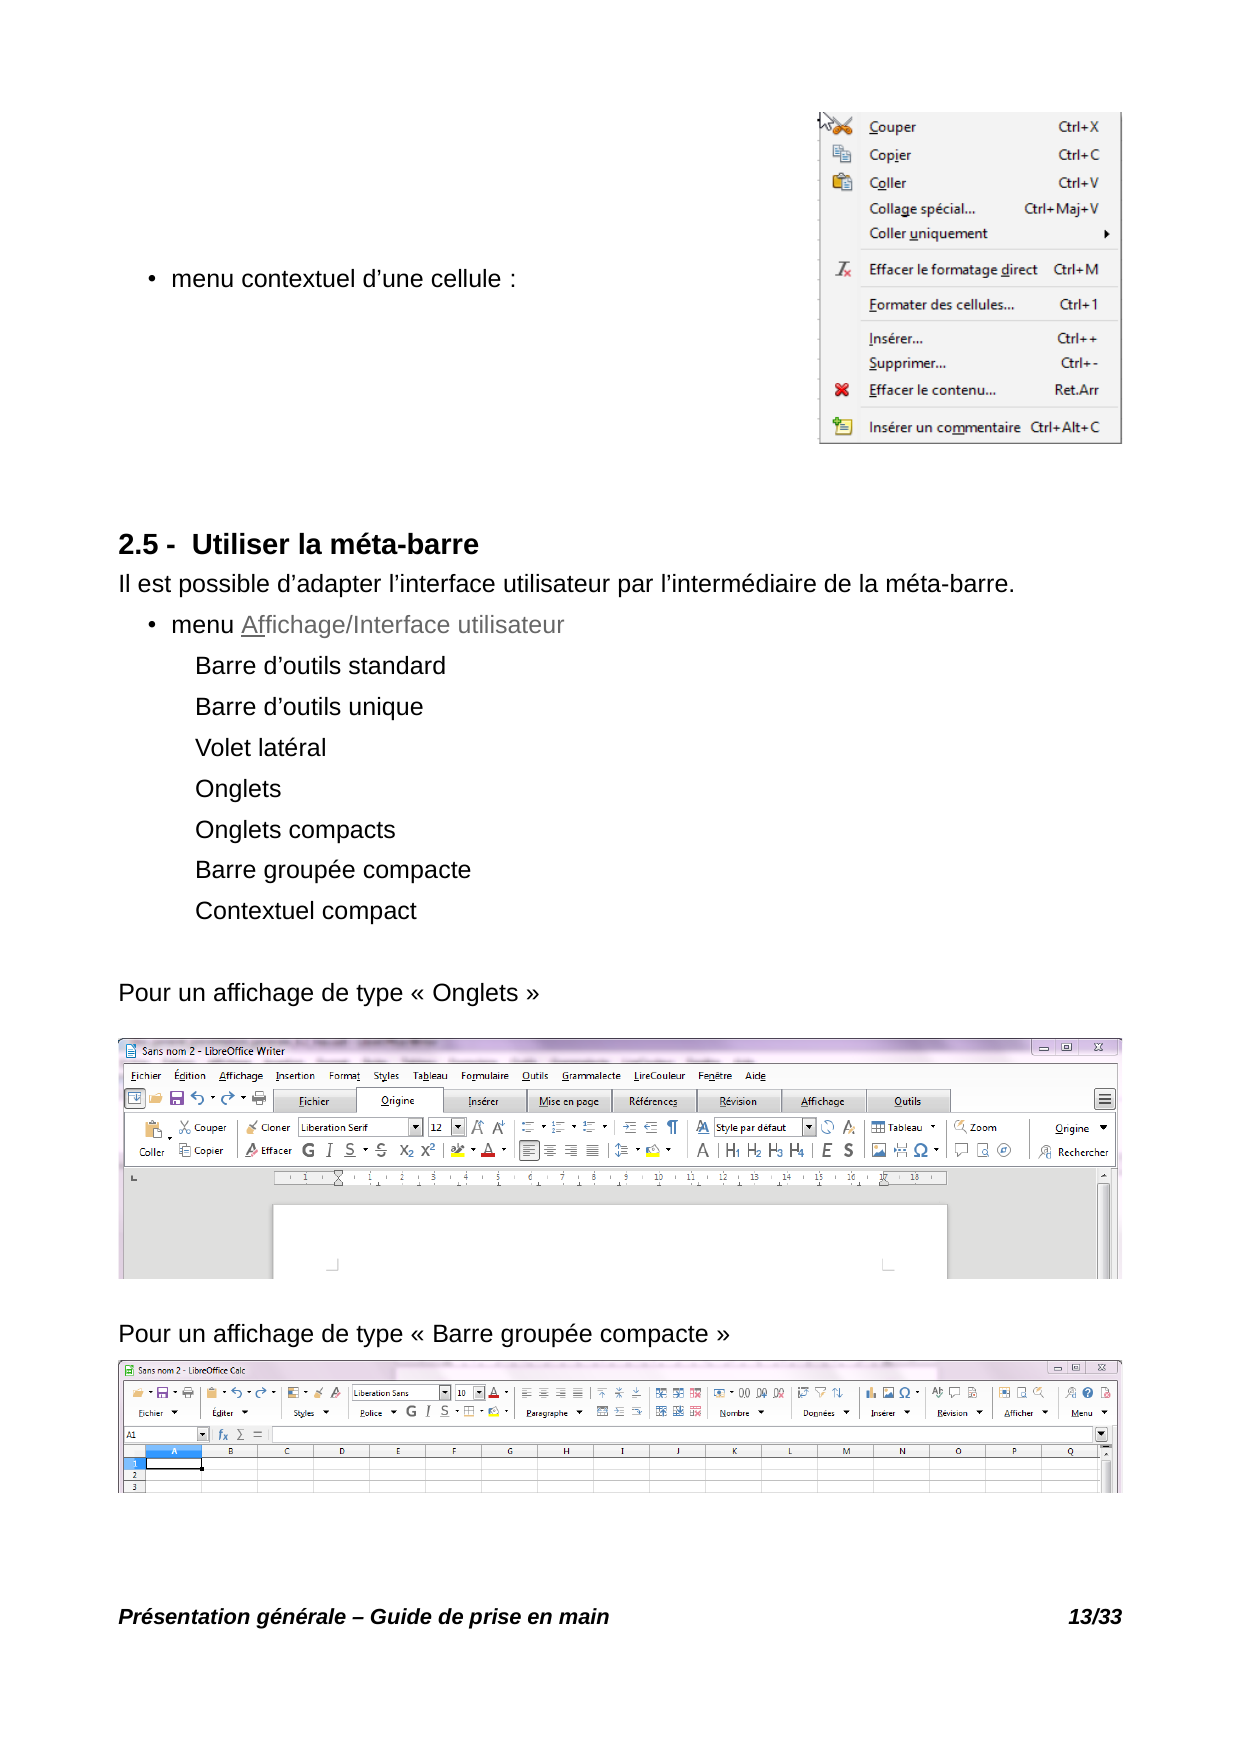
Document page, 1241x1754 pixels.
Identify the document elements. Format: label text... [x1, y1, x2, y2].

list Contextuel compact [171, 896, 1122, 925]
picture [118, 1038, 1123, 1279]
subtitle Utiliser la méta-barre [118, 527, 1122, 561]
list Onglets [171, 774, 1122, 803]
list Barre d’outils unique [171, 692, 1122, 721]
list Barre d’outils standard [171, 651, 1122, 680]
text Il est possible d’adapter l’interface utilisateur par l’intermédiaire de la méta-barre. [118, 569, 1122, 598]
list Volet latéral [171, 733, 1122, 762]
list Onglets compacts [171, 814, 1122, 843]
list Barre groupée compacte [171, 855, 1122, 884]
picture [118, 1360, 1123, 1493]
table_cell [582, 112, 1122, 456]
text Pour un affichage de type « Barre groupée compacte » [118, 1319, 1122, 1348]
text Pour un affichage de type « Onglets » [118, 978, 1122, 1007]
table_cell menu contextuel d’une cellule : [118, 112, 582, 456]
list menu Affichage/Interface utilisateur [148, 610, 1122, 639]
picture [817, 112, 1123, 444]
